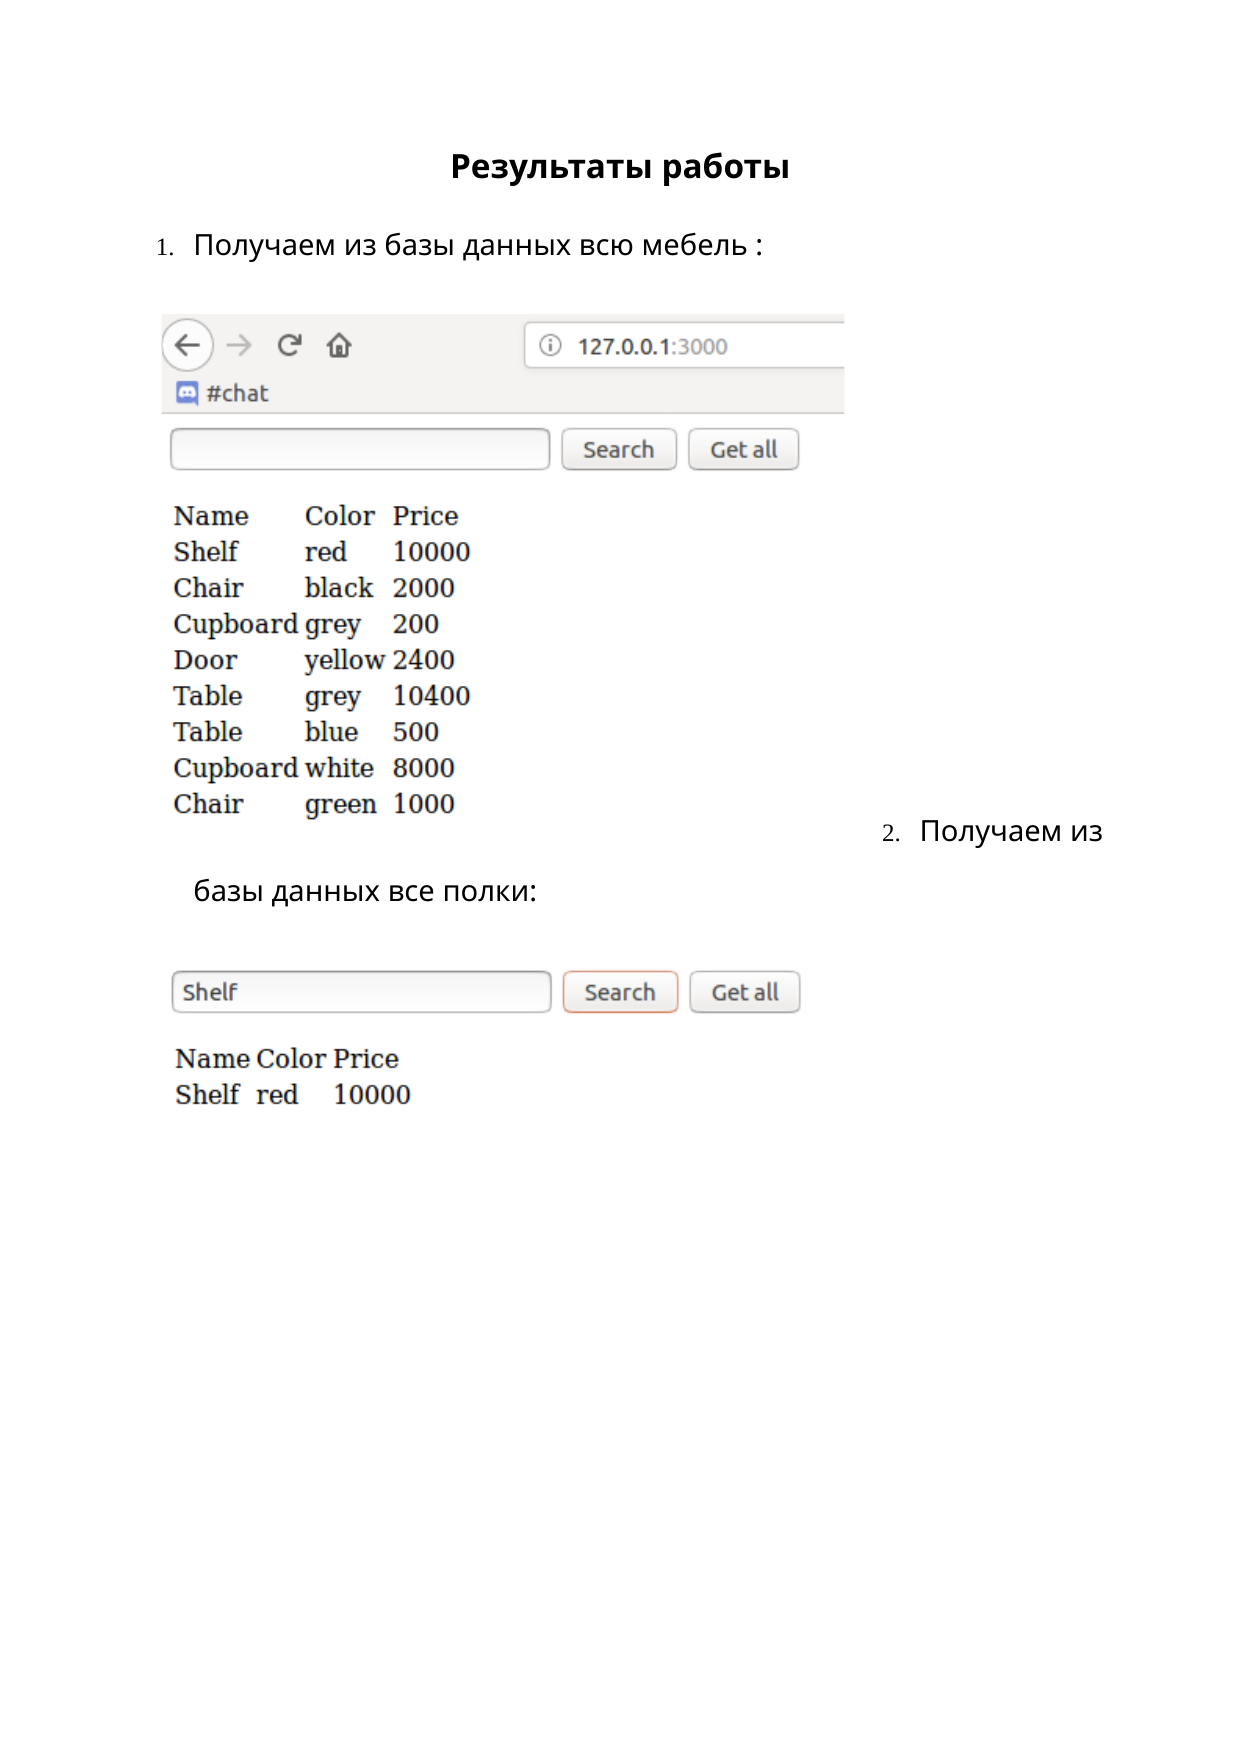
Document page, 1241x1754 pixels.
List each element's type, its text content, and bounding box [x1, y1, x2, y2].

picture [161, 960, 829, 1134]
list Получаем из базы данных все полки: [156, 810, 1122, 909]
picture [161, 314, 845, 829]
subtitle Результаты работы [118, 143, 1122, 188]
list Получаем из базы данных всю мебель : [156, 224, 1122, 263]
